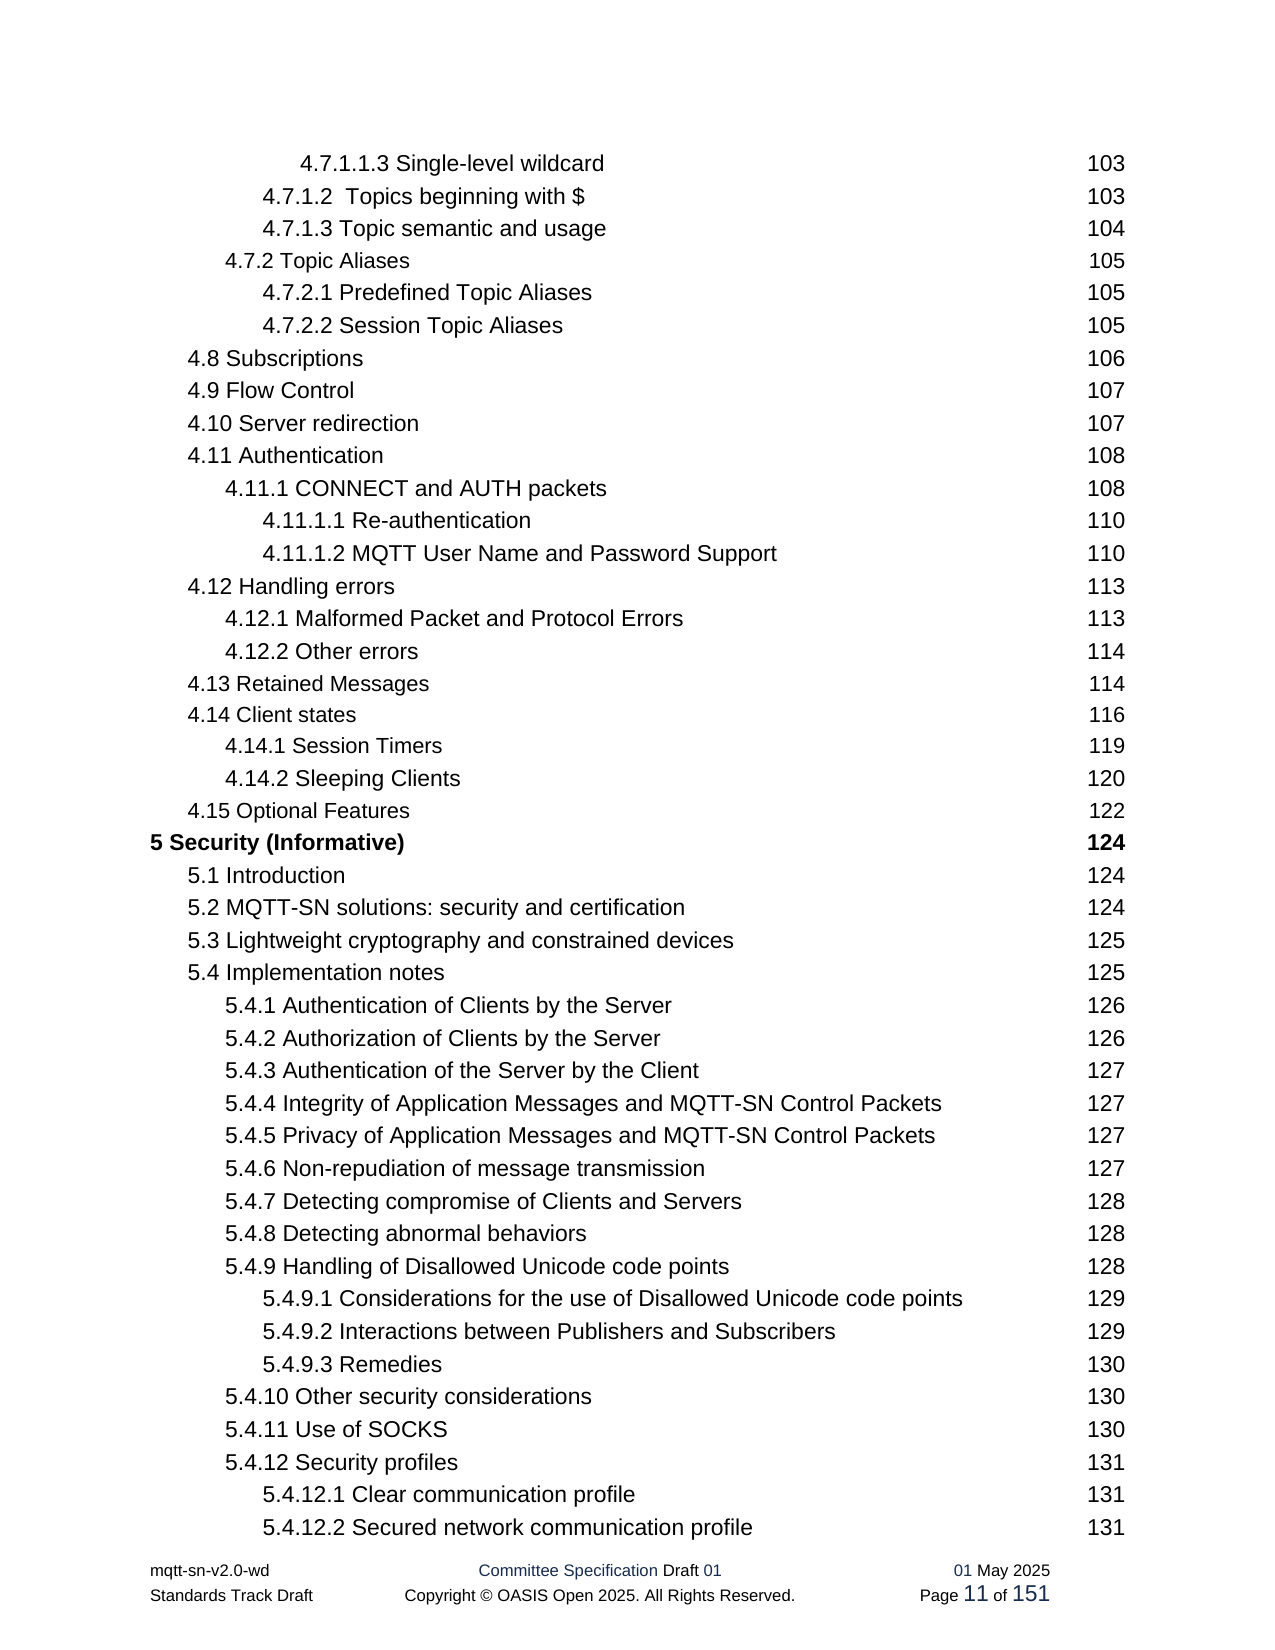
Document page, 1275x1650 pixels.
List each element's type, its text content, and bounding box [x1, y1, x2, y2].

text 4.7.2.1 Predefined Topic Aliases 105 [262, 279, 1125, 306]
text 5.2 MQTT-SN solutions: security and certification 124 [187, 894, 1125, 921]
text 4.12.1 Malformed Packet and Protocol Errors 113 [225, 605, 1125, 632]
text 5.4.9.1 Considerations for the use of Disallowed Unicode code points 129 [262, 1285, 1125, 1312]
text 4.14.1 Session Timers 119 [225, 733, 1125, 759]
text 5.3 Lightweight cryptography and constrained devices 125 [187, 927, 1125, 953]
text 5.1 Introduction 124 [187, 862, 1125, 888]
text 4.14 Client states 116 [187, 702, 1125, 727]
text 4.15 Optional Features 122 [187, 797, 1125, 823]
text 4.11.1.1 Re-authentication 110 [262, 507, 1125, 534]
text 4.7.1.1.3 Single-level wildcard 103 [300, 150, 1125, 176]
text 5.4.5 Privacy of Application Messages and MQTT-SN Control Packets 127 [225, 1122, 1125, 1149]
text 5.4.7 Detecting compromise of Clients and Servers 128 [225, 1188, 1125, 1214]
text 4.7.1.3 Topic semantic and usage 104 [262, 215, 1125, 242]
text 5.4.8 Detecting abnormal behaviors 128 [225, 1220, 1125, 1247]
text 5.4.12.2 Secured network communication profile 131 [262, 1514, 1125, 1540]
text 4.9 Flow Control 107 [187, 377, 1125, 403]
text 5.4.11 Use of SOCKS 130 [225, 1416, 1125, 1442]
text 5.4.12.1 Clear communication profile 131 [262, 1481, 1125, 1507]
text 4.12.2 Other errors 114 [225, 638, 1125, 664]
text 4.12 Handling errors 113 [187, 573, 1125, 599]
text 5.4.12 Security profiles 131 [225, 1448, 1125, 1475]
text 5.4 Implementation notes 125 [187, 959, 1125, 986]
text 5.4.1 Authentication of Clients by the Server 126 [225, 992, 1125, 1018]
text 5.4.4 Integrity of Application Messages and MQTT-SN Control Packets 127 [225, 1090, 1125, 1116]
text 4.7.1.2 Topics beginning with $ 103 [262, 183, 1125, 209]
text 4.7.2.2 Session Topic Aliases 105 [262, 312, 1125, 338]
text 4.10 Server redirection 107 [187, 410, 1125, 436]
text 5.4.6 Non-repudiation of message transmission 127 [225, 1155, 1125, 1181]
text 5.4.9.2 Interactions between Publishers and Subscribers 129 [262, 1318, 1125, 1344]
text 5.4.10 Other security considerations 130 [225, 1383, 1125, 1409]
text 4.14.2 Sleeping Clients 120 [225, 765, 1125, 791]
text 4.11 Authentication 108 [187, 442, 1125, 469]
text 4.11.1.2 MQTT User Name and Password Support 110 [262, 540, 1125, 566]
text 4.7.2 Topic Aliases 105 [225, 248, 1125, 273]
text 4.8 Subscriptions 106 [187, 344, 1125, 371]
text 5.4.2 Authorization of Clients by the Server 126 [225, 1024, 1125, 1051]
text 5.4.9 Handling of Disallowed Unicode code points 128 [225, 1253, 1125, 1279]
text 4.11.1 CONNECT and AUTH packets 108 [225, 475, 1125, 501]
text 4.13 Retained Messages 114 [187, 671, 1125, 696]
text 5.4.3 Authentication of the Server by the Client 127 [225, 1057, 1125, 1083]
text 5 Security (Informative) 124 [150, 829, 1125, 855]
text 5.4.9.3 Remedies 130 [262, 1351, 1125, 1377]
